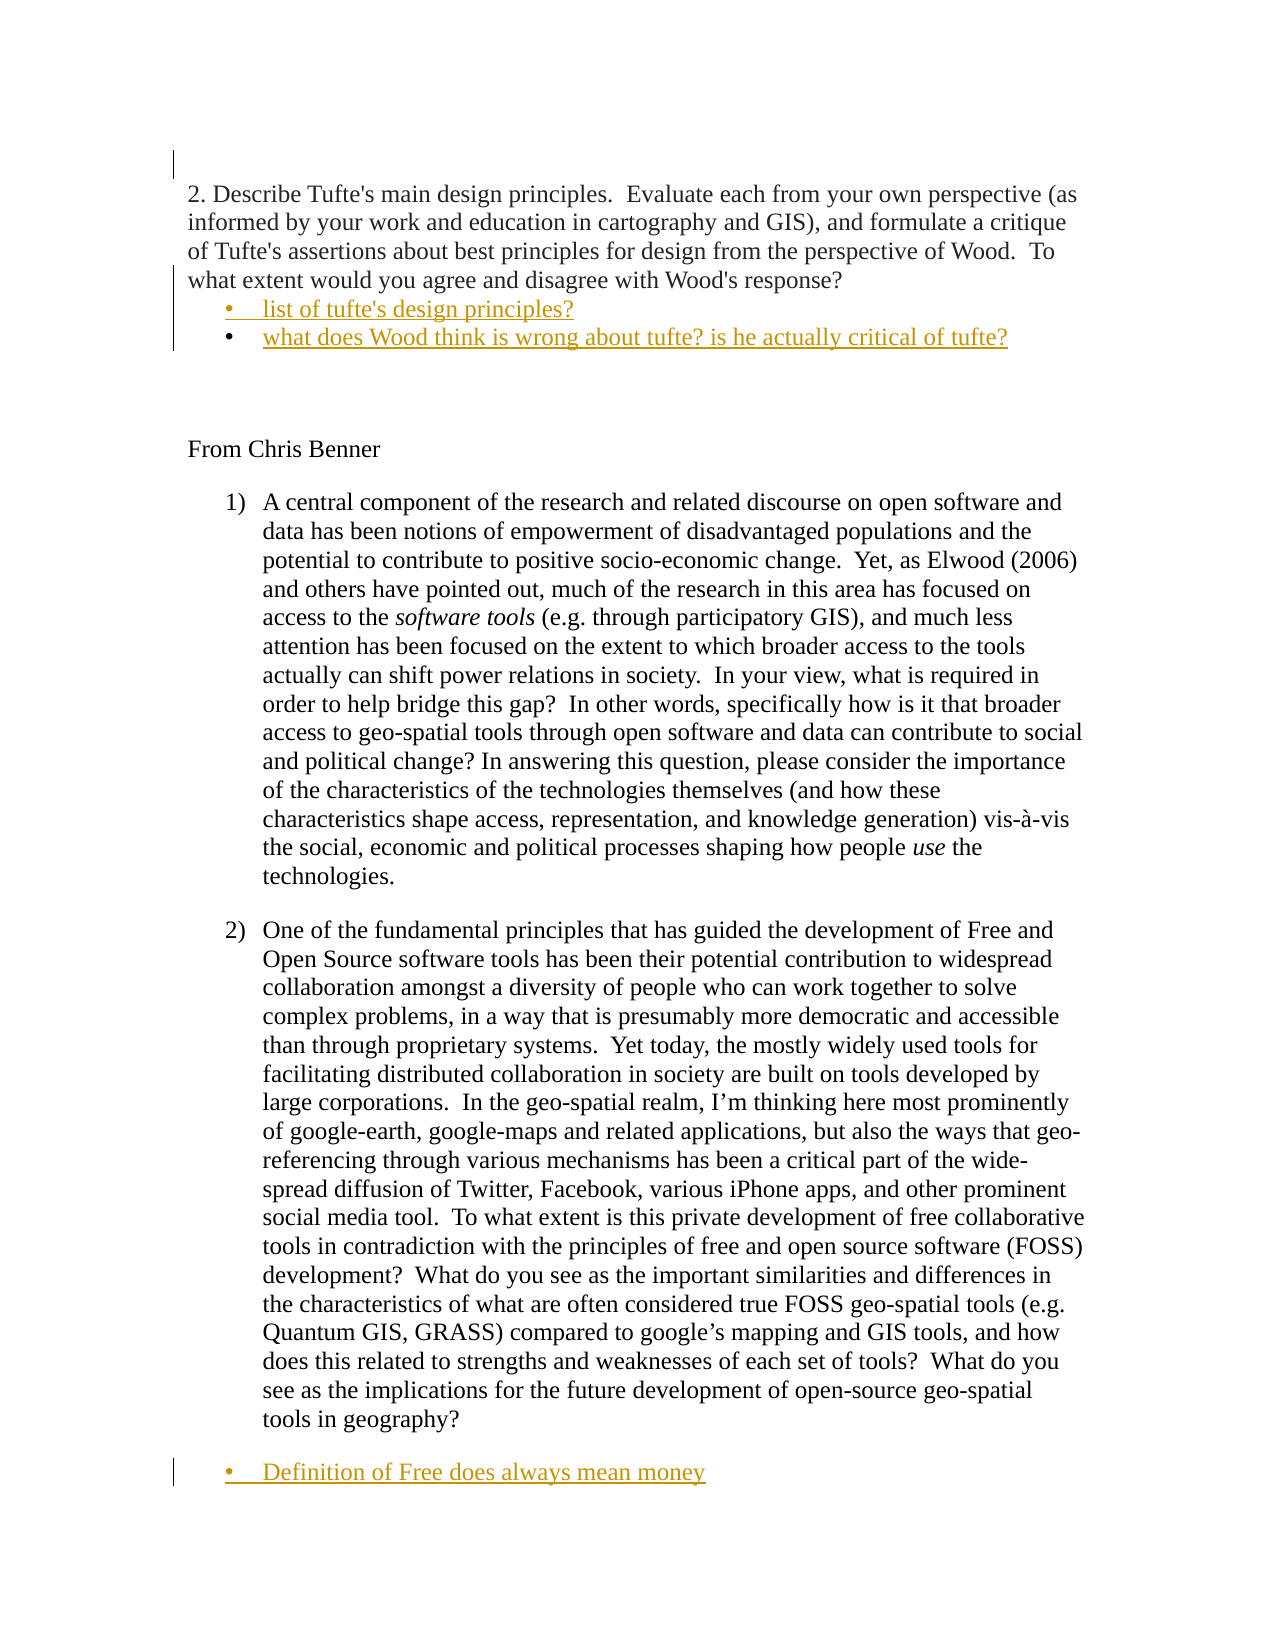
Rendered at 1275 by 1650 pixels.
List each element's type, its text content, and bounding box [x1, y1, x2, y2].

list Definition of Free does always mean money [225, 1457, 1087, 1486]
list what does Wood think is wrong about tufte? is he actually critical of tufte? [225, 322, 1087, 351]
list list of tufte's design principles? [225, 294, 1087, 322]
list A central component of the research and related discourse on open software and data has been notions of empowerment of disadvantaged populations and the potential to contribute to positive socio-economic change. Yet, as Elwood (2006) and others have pointed out, much of the research in this area has focused on access to the software tools (e.g. through participatory GIS), and much less attention has been focused on the extent to which broader access to the tools actually can shift power relations in society. In your view, what is required in order to help bridge this gap? In other words, specifically how is it that broader access to geo-spatial tools through open software and data can contribute to social and political change? In answering this question, please consider the importance of the characteristics of the technologies themselves (and how these characteristics shape access, representation, and knowledge generation) vis-à-vis the social, economic and political processes shaping how people use the technologies. [225, 487, 1087, 890]
list 2. Describe Tufte's main design principles. Evaluate each from your own perspective (as informed by your work and education in cartography and GIS), and formulate a critique of Tufte's assertions about best principles for design from the perspective of Wood. To what extent would you agree and disagree with Wood's response? [187, 150, 1087, 294]
list One of the fundamental principles that has guided the development of Free and Open Source software tools has been their potential contribution to widespread collaboration amongst a diversity of people who can work together to solve complex problems, in a way that is presumably more democratic and accessible than through proprietary systems. Yet today, the mostly widely used tools for facilitating distributed collaboration in society are built on tools developed by large corporations. In the geo-spatial realm, I’m thinking here most prominently of google-earth, google-maps and related applications, but also the ways that geo-referencing through various mechanisms has been a critical part of the wide-spread diffusion of Twitter, Facebook, various iPhone apps, and other prominent social media tool. To what extent is this private development of free collaborative tools in contradiction with the principles of free and open source software (FOSS) development? What do you see as the important similarities and differences in the characteristics of what are often considered true FOSS geo-spatial tools (e.g. Quantum GIS, GRASS) compared to google’s mapping and GIS tools, and how does this related to strengths and weaknesses of each set of tools? What do you see as the implications for the future development of open-source geo-spatial tools in geography? [225, 915, 1087, 1432]
text From Chris Benner [187, 434, 1087, 462]
